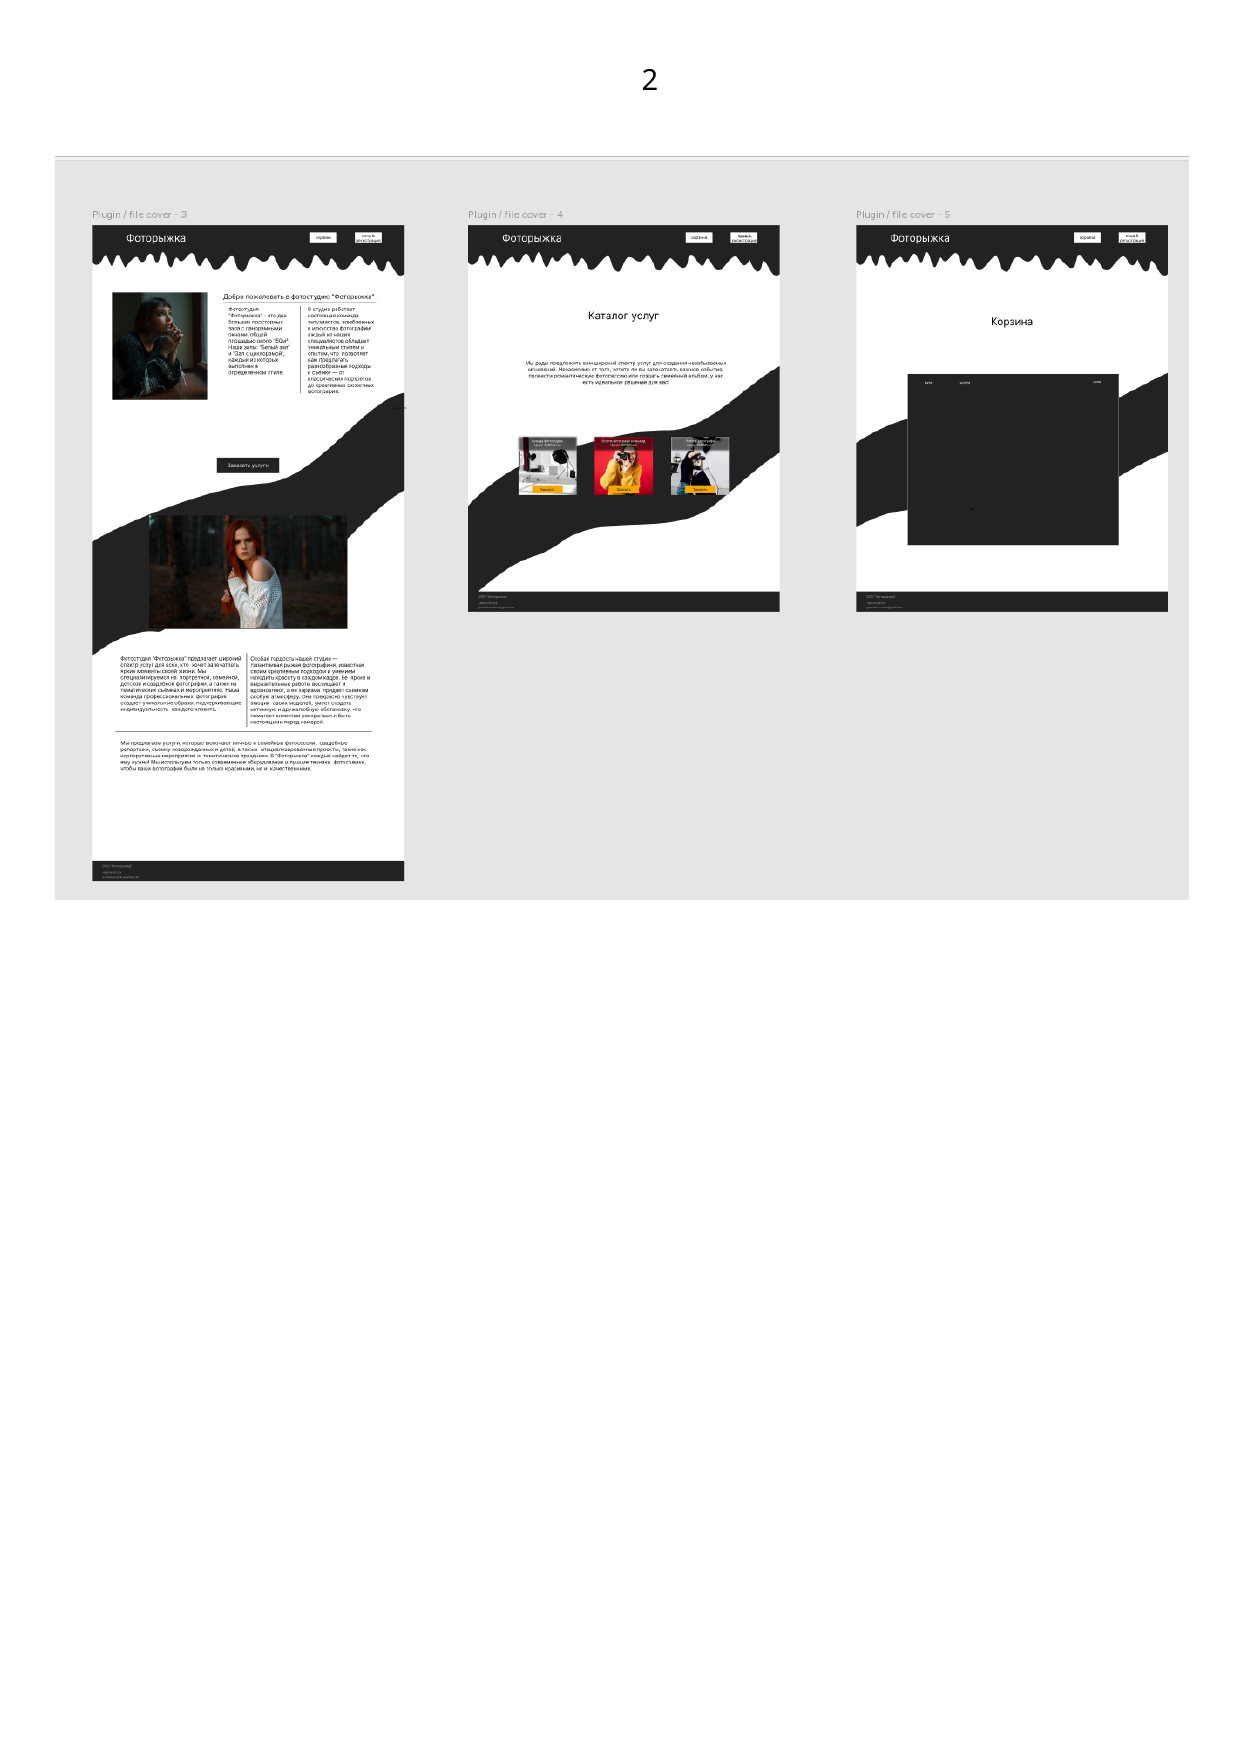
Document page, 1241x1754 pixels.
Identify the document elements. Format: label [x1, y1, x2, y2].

picture [54, 156, 1190, 900]
